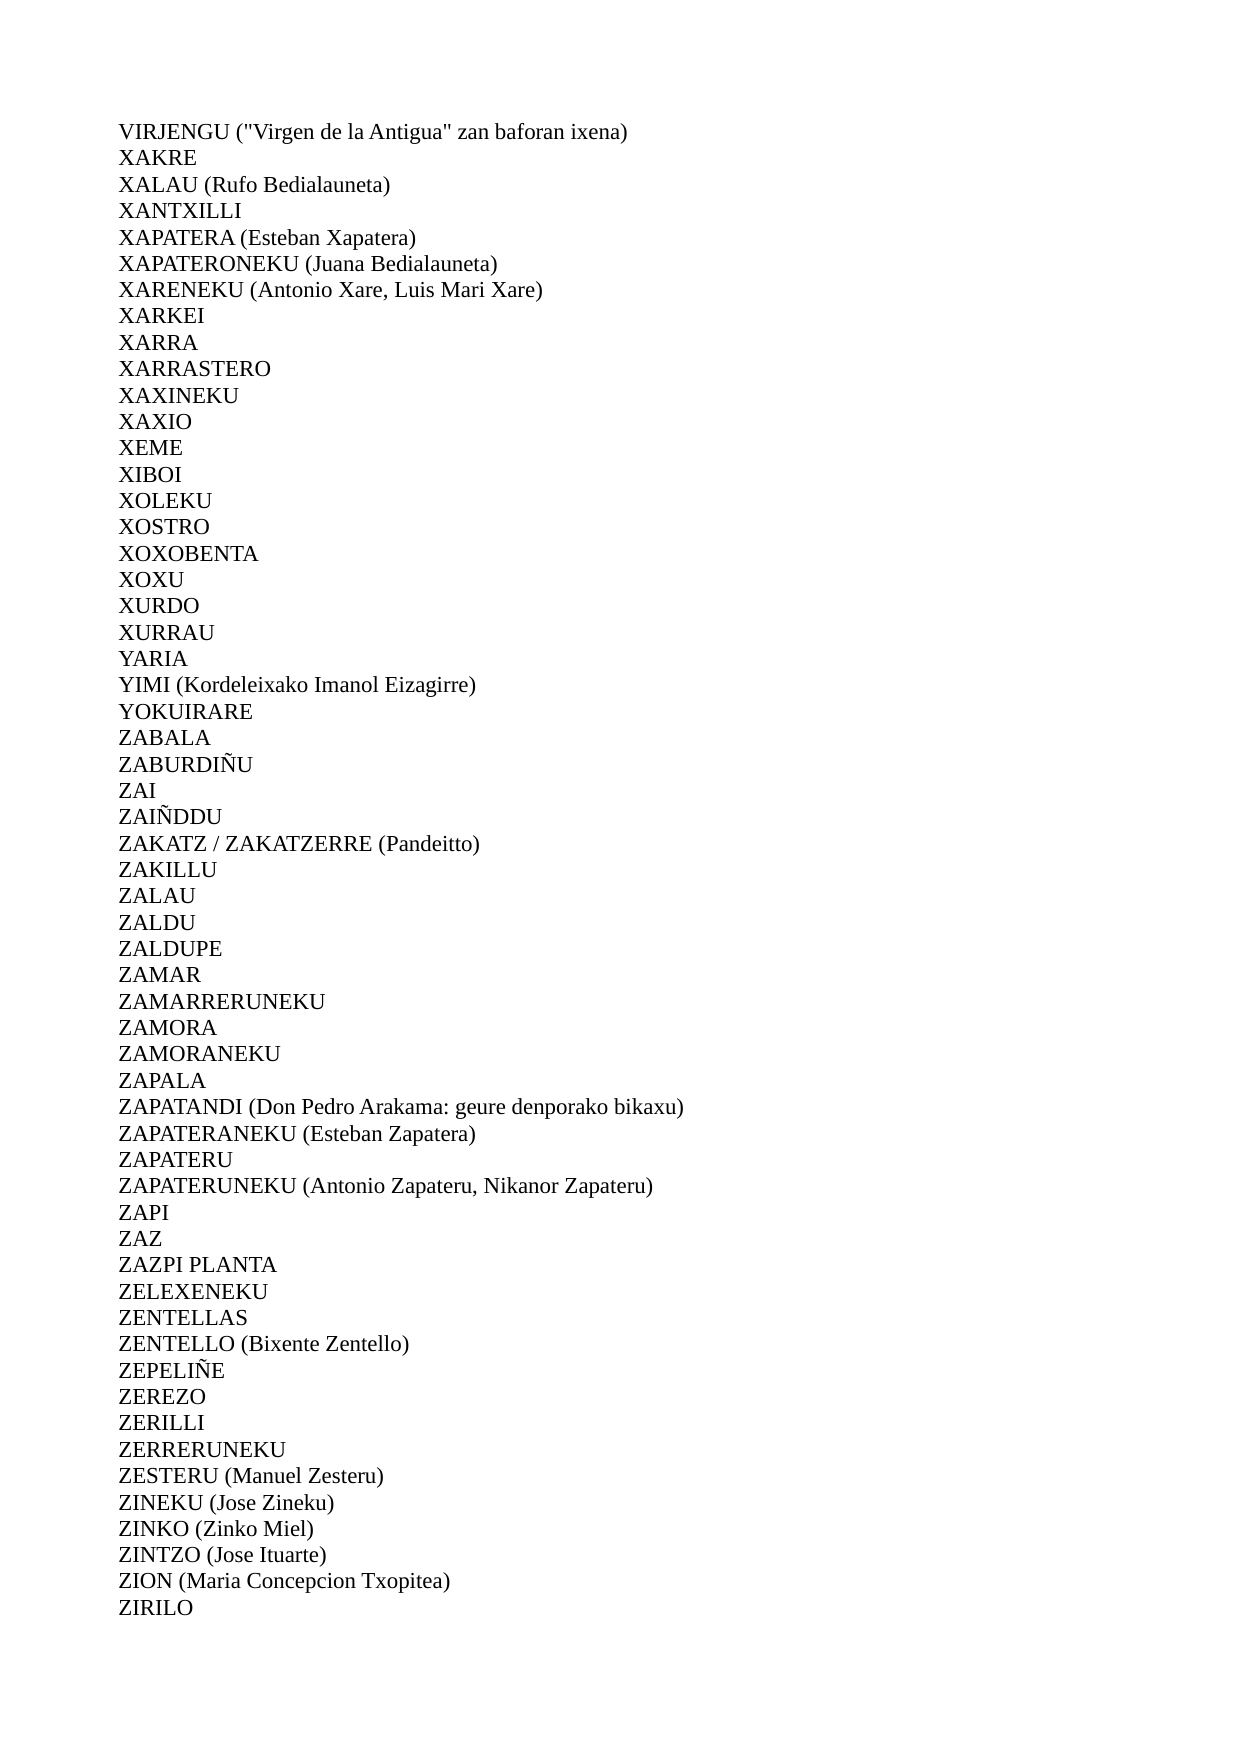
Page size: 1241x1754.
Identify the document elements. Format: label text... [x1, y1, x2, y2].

text ZION (Maria Concepcion Txopitea) [118, 1568, 1122, 1594]
text XANTXILLI [118, 197, 1122, 223]
text ZINTZO (Jose Ituarte) [118, 1541, 1122, 1568]
text ZAPI [118, 1199, 1122, 1225]
text XAPATERONEKU (Juana Bedialauneta) [118, 250, 1122, 276]
text ZABALA [118, 724, 1122, 751]
text ZAMAR [118, 961, 1122, 988]
text ZAI [118, 777, 1122, 803]
text XAXINEKU [118, 382, 1122, 408]
text XURDO [118, 592, 1122, 619]
text YOKUIRARE [118, 698, 1122, 724]
text YARIA [118, 645, 1122, 672]
text XALAU (Rufo Bedialauneta) [118, 171, 1122, 197]
text XARRASTERO [118, 355, 1122, 382]
text XOXOBENTA [118, 540, 1122, 566]
text ZAKILLU [118, 856, 1122, 882]
text XOXU [118, 566, 1122, 592]
text ZELEXENEKU [118, 1278, 1122, 1304]
text ZIRILO [118, 1594, 1122, 1620]
text ZAPATERUNEKU (Antonio Zapateru, Nikanor Zapateru) [118, 1172, 1122, 1199]
text XARKEI [118, 303, 1122, 329]
text ZESTERU (Manuel Zesteru) [118, 1462, 1122, 1488]
text ZALDUPE [118, 935, 1122, 961]
text XAPATERA (Esteban Xapatera) [118, 223, 1122, 250]
text YIMI (Kordeleixako Imanol Eizagirre) [118, 672, 1122, 698]
text ZERRERUNEKU [118, 1436, 1122, 1462]
text XAXIO [118, 408, 1122, 434]
text ZAMARRERUNEKU [118, 988, 1122, 1014]
text ZINKO (Zinko Miel) [118, 1515, 1122, 1541]
text ZALAU [118, 882, 1122, 909]
text XARRA [118, 329, 1122, 355]
text ZAZPI PLANTA [118, 1251, 1122, 1278]
text ZAPATERU [118, 1146, 1122, 1172]
text ZAMORANEKU [118, 1041, 1122, 1067]
text ZAPATANDI (Don Pedro Arakama: geure denporako bikaxu) [118, 1093, 1122, 1119]
text XARENEKU (Antonio Xare, Luis Mari Xare) [118, 276, 1122, 303]
text ZEREZO [118, 1383, 1122, 1409]
text ZAMORA [118, 1014, 1122, 1041]
text ZEPELIÑE [118, 1357, 1122, 1383]
text ZAKATZ / ZAKATZERRE (Pandeitto) [118, 830, 1122, 856]
text XIBOI [118, 461, 1122, 487]
text XOSTRO [118, 513, 1122, 540]
text ZAPALA [118, 1067, 1122, 1093]
text ZAPATERANEKU (Esteban Zapatera) [118, 1119, 1122, 1146]
text XOLEKU [118, 487, 1122, 513]
text ZAZ [118, 1225, 1122, 1251]
text ZAIÑDDU [118, 803, 1122, 830]
text XAKRE [118, 144, 1122, 171]
text ZENTELLO (Bixente Zentello) [118, 1330, 1122, 1357]
text ZINEKU (Jose Zineku) [118, 1488, 1122, 1515]
text XEME [118, 434, 1122, 461]
text XURRAU [118, 619, 1122, 645]
text VIRJENGU ("Virgen de la Antigua" zan baforan ixena) [118, 118, 1122, 144]
text ZERILLI [118, 1409, 1122, 1436]
text ZALDU [118, 909, 1122, 935]
text ZENTELLAS [118, 1304, 1122, 1330]
text ZABURDIÑU [118, 751, 1122, 777]
